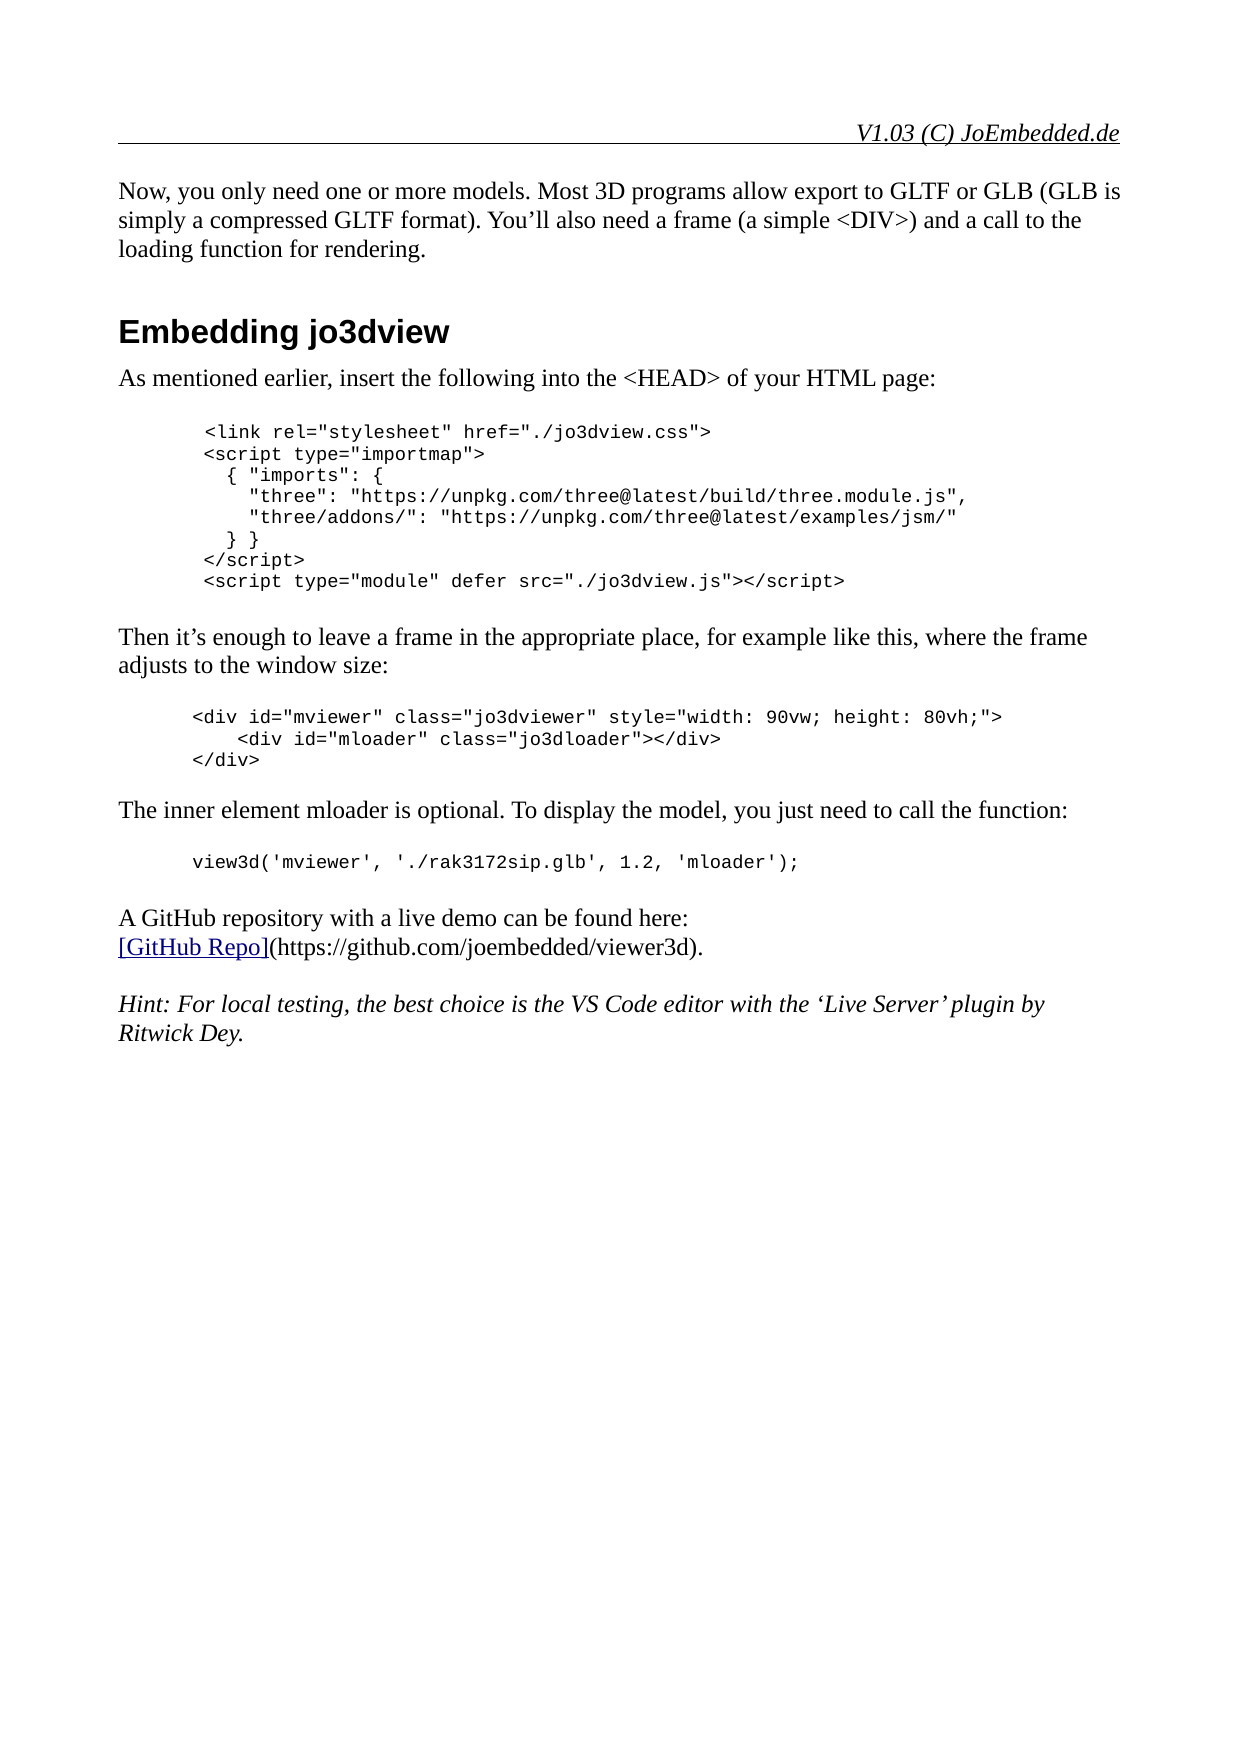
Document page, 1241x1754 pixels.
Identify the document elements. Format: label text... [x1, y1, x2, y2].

text </div> [192, 751, 1122, 772]
text The inner element mloader is optional. To display the model, you just need to call the function: [118, 795, 1122, 824]
text Now, you only need one or more models. Most 3D programs allow export to GLTF or GLB (GLB is simply a compressed GLTF format). You’ll also need a frame (a simple <DIV>) and a call to the loading function for rendering. [118, 176, 1122, 263]
text view3d('mviewer', './rak3172sip.glb', 1.2, 'mloader'); [192, 853, 1122, 874]
text <div id="mloader" class="jo3dloader"></div> [192, 729, 1122, 751]
text "three": "https://unpkg.com/three@latest/build/three.module.js", [192, 487, 1122, 508]
text As mentioned earlier, insert the following into the <HEAD> of your HTML page: [118, 363, 1122, 392]
text <div id="mviewer" class="jo3dviewer" style="width: 90vw; height: 80vh;"> [192, 708, 1122, 729]
text <script type="module" defer src="./jo3dview.js"></script> [192, 572, 1122, 593]
text } } [192, 529, 1122, 551]
text A GitHub repository with a live demo can be found here: [118, 903, 1122, 932]
text Then it’s enough to leave a frame in the appropriate place, for example like this, where the frame adjusts to the window size: [118, 622, 1122, 679]
text "three/addons/": "https://unpkg.com/three@latest/examples/jsm/" [192, 508, 1122, 529]
text [GitHub Repo](https://github.com/joembedded/viewer3d). [118, 932, 1122, 960]
text Hint: For local testing, the best choice is the VS Code editor with the ‘Live Server’ plugin by Ritwick Dey. [118, 989, 1122, 1047]
text </script> [192, 551, 1122, 572]
text <link rel="stylesheet" href="./jo3dview.css"> [192, 421, 1122, 444]
subtitle Embedding jo3dview [118, 312, 1122, 351]
text { "imports": { [192, 466, 1122, 487]
text <script type="importmap"> [192, 444, 1122, 466]
